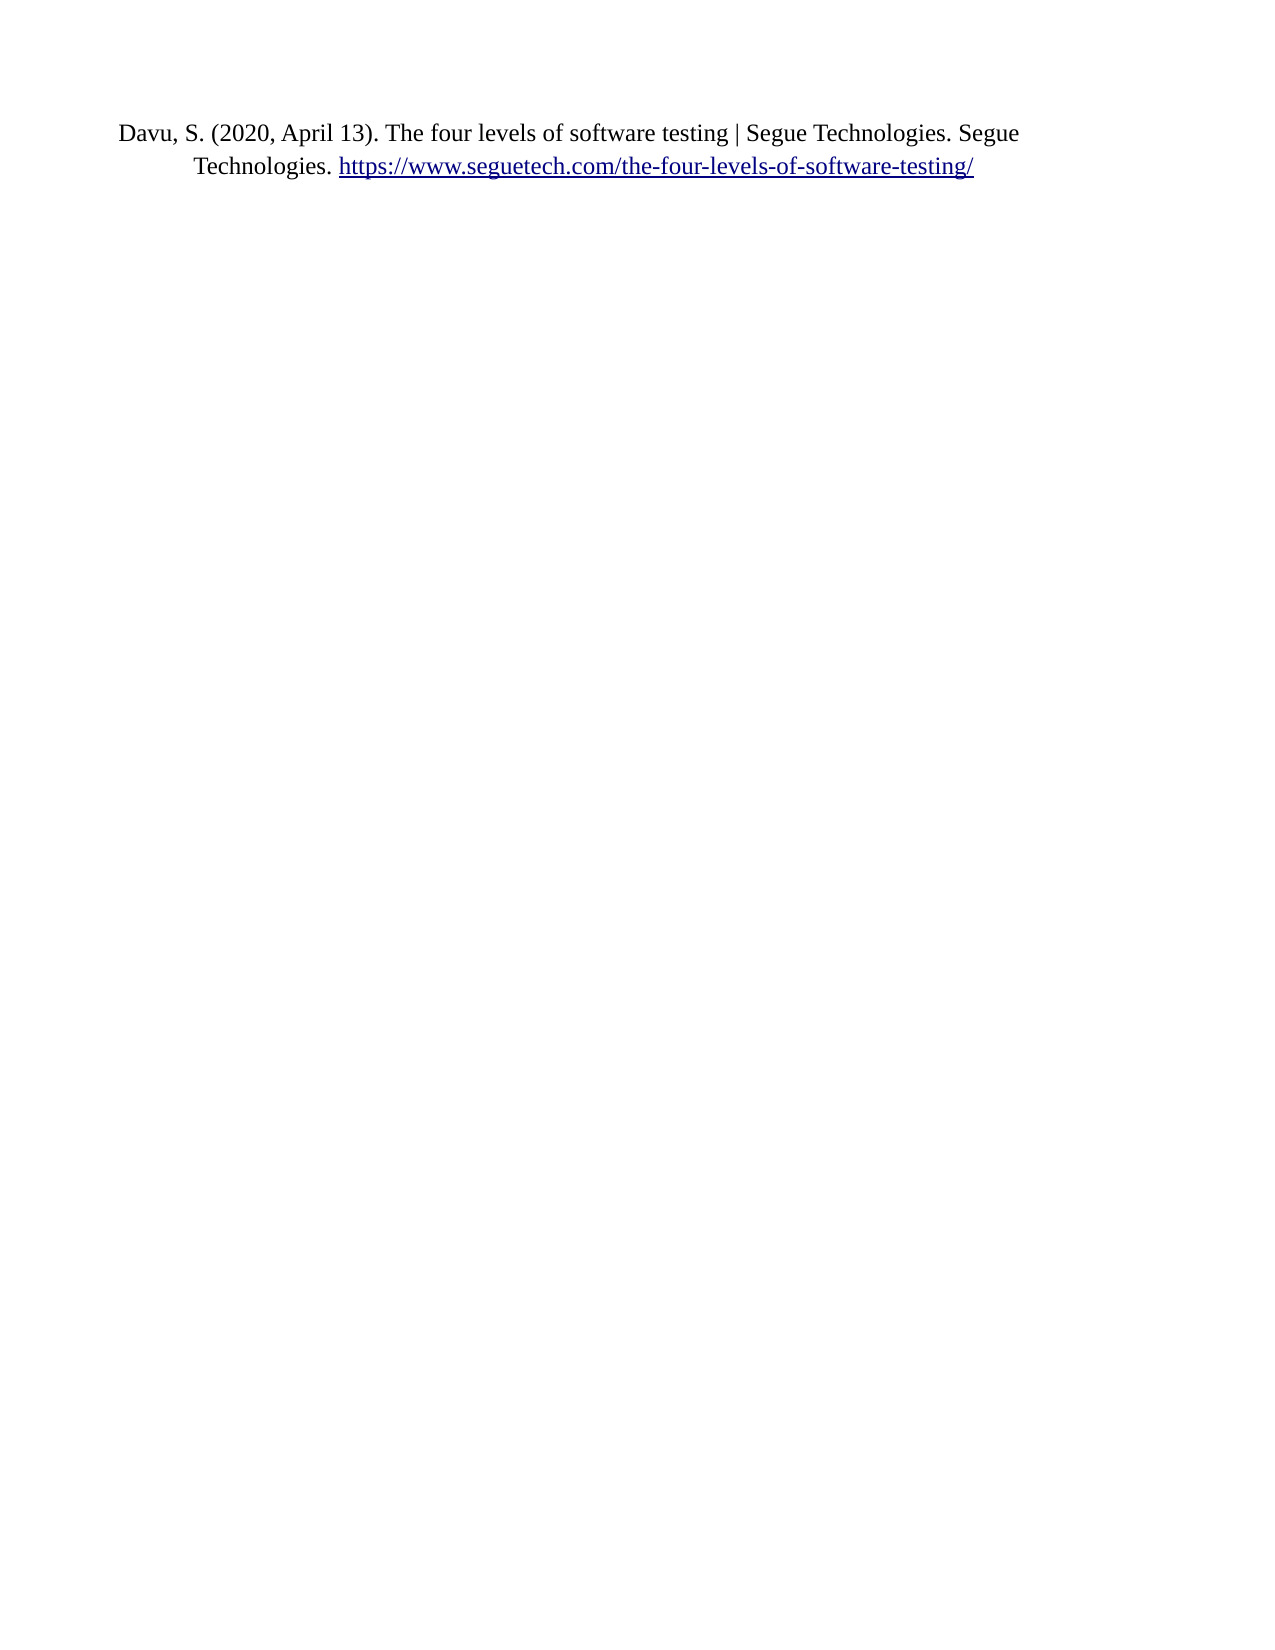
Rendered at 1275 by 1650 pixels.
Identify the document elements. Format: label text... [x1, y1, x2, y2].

text Davu, S. (2020, April 13). The four levels of software testing | Segue Technologies. Segue Technologies. https://www.seguetech.com/the-four-levels-of-software-testing/ [118, 118, 1157, 180]
